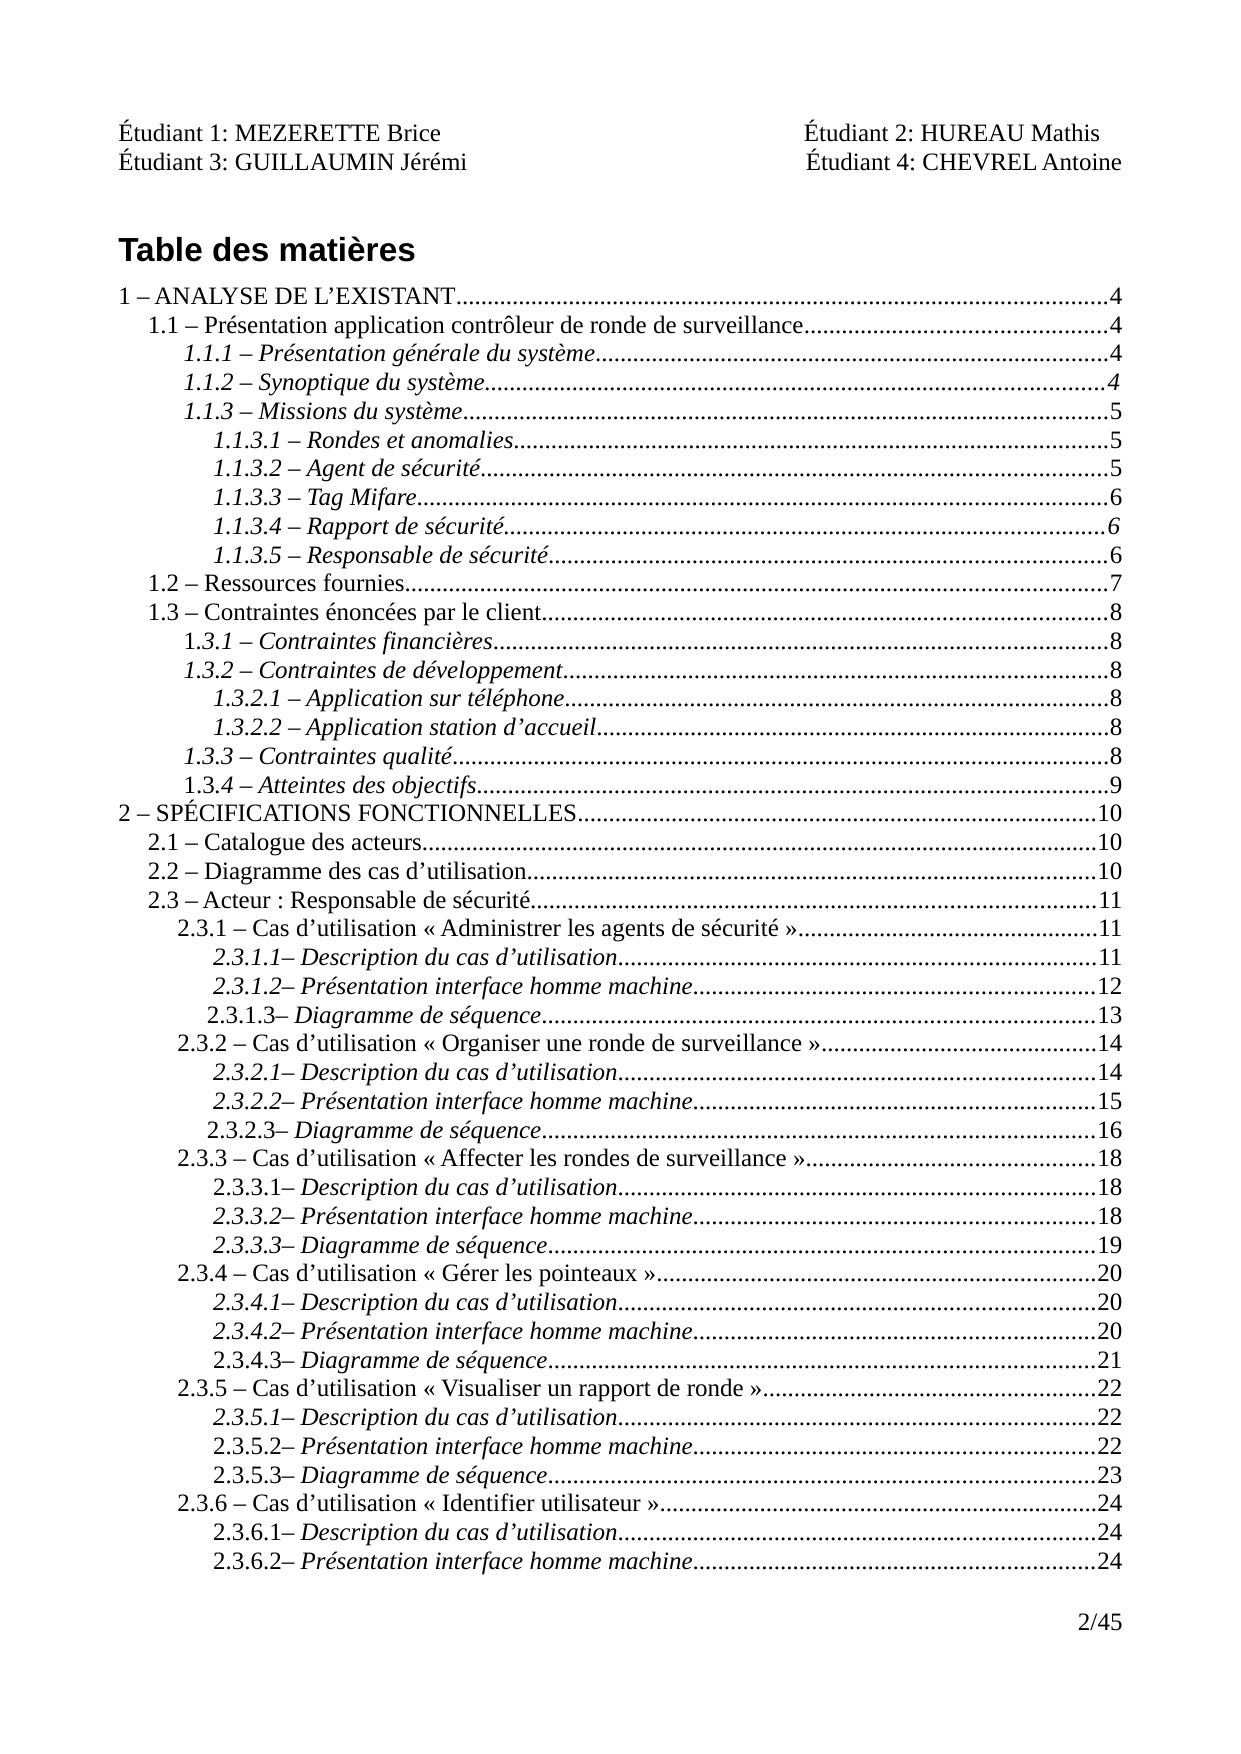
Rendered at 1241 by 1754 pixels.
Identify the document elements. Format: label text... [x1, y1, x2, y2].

text 2.3.1.3– Diagramme de séquence 13 [207, 1000, 1122, 1028]
text 1.1.1 – Présentation générale du système 4 [177, 338, 1122, 367]
text 1.3.2 – Contraintes de développement 8 [177, 655, 1122, 683]
text 1.1.2 – Synoptique du système 4 [177, 367, 1122, 396]
text 1.3.1 – Contraintes financières 8 [177, 626, 1122, 655]
text 2.3.5.3– Diagramme de séquence 23 [207, 1460, 1122, 1488]
text 2.3.6.1– Description du cas d’utilisation 24 [207, 1517, 1122, 1546]
text 1.2 – Ressources fournies 7 [148, 568, 1122, 597]
text 2.3.5.1– Description du cas d’utilisation 22 [207, 1402, 1122, 1431]
text 2.1 – Catalogue des acteurs 10 [148, 827, 1122, 856]
text 2.3.4.3– Diagramme de séquence 21 [207, 1345, 1122, 1373]
text 2.3.4.1– Description du cas d’utilisation 20 [207, 1287, 1122, 1316]
text 2.3.2.1– Description du cas d’utilisation 14 [207, 1057, 1122, 1086]
subtitle Table des matières [118, 230, 1122, 268]
text 2.3.6 – Cas d’utilisation « Identifier utilisateur » 24 [177, 1488, 1122, 1517]
text 1.1.3.3 – Tag Mifare 6 [207, 482, 1122, 511]
text 1.1 – Présentation application contrôleur de ronde de surveillance 4 [148, 310, 1122, 338]
text 2.3.5 – Cas d’utilisation « Visualiser un rapport de ronde » 22 [177, 1373, 1122, 1402]
text 2.3.3.3– Diagramme de séquence 19 [207, 1230, 1122, 1258]
text 1.3.3 – Contraintes qualité 8 [177, 741, 1122, 770]
text 2.3.1.1– Description du cas d’utilisation 11 [207, 942, 1122, 971]
text 2 – SPÉCIFICATIONS FONCTIONNELLES 10 [118, 798, 1122, 827]
text 1.3.4 – Atteintes des objectifs 9 [177, 770, 1122, 798]
text 2.3.2.2– Présentation interface homme machine 15 [207, 1086, 1122, 1115]
text 1.1.3.1 – Rondes et anomalies 5 [207, 425, 1122, 453]
text 2.3.1 – Cas d’utilisation « Administrer les agents de sécurité » 11 [177, 913, 1122, 942]
text 2.3.4.2– Présentation interface homme machine 20 [207, 1316, 1122, 1345]
text 2.3.2.3– Diagramme de séquence 16 [207, 1115, 1122, 1143]
text 2.3.3.1– Description du cas d’utilisation 18 [207, 1172, 1122, 1201]
text 2.3.3 – Cas d’utilisation « Affecter les rondes de surveillance » 18 [177, 1143, 1122, 1172]
text 2.3.2 – Cas d’utilisation « Organiser une ronde de surveillance » 14 [177, 1028, 1122, 1057]
text 1.1.3.5 – Responsable de sécurité 6 [207, 540, 1122, 568]
text 1.1.3 – Missions du système 5 [177, 396, 1122, 425]
text 1.3.2.2 – Application station d’accueil 8 [207, 712, 1122, 741]
text 2.3.3.2– Présentation interface homme machine 18 [207, 1201, 1122, 1230]
text 2.2 – Diagramme des cas d’utilisation 10 [148, 856, 1122, 885]
text 1.3 – Contraintes énoncées par le client 8 [148, 597, 1122, 626]
text 2.3.6.2– Présentation interface homme machine 24 [207, 1546, 1122, 1575]
text 2.3.4 – Cas d’utilisation « Gérer les pointeaux » 20 [177, 1258, 1122, 1287]
text 1.1.3.4 – Rapport de sécurité 6 [207, 511, 1122, 540]
text 2.3.1.2– Présentation interface homme machine 12 [207, 971, 1122, 1000]
text 1.3.2.1 – Application sur téléphone 8 [207, 683, 1122, 712]
text 1.1.3.2 – Agent de sécurité 5 [207, 453, 1122, 482]
text 2.3 – Acteur : Responsable de sécurité 11 [148, 885, 1122, 913]
text 1 – ANALYSE DE L’EXISTANT 4 [118, 281, 1122, 310]
text 2.3.5.2– Présentation interface homme machine 22 [207, 1431, 1122, 1460]
